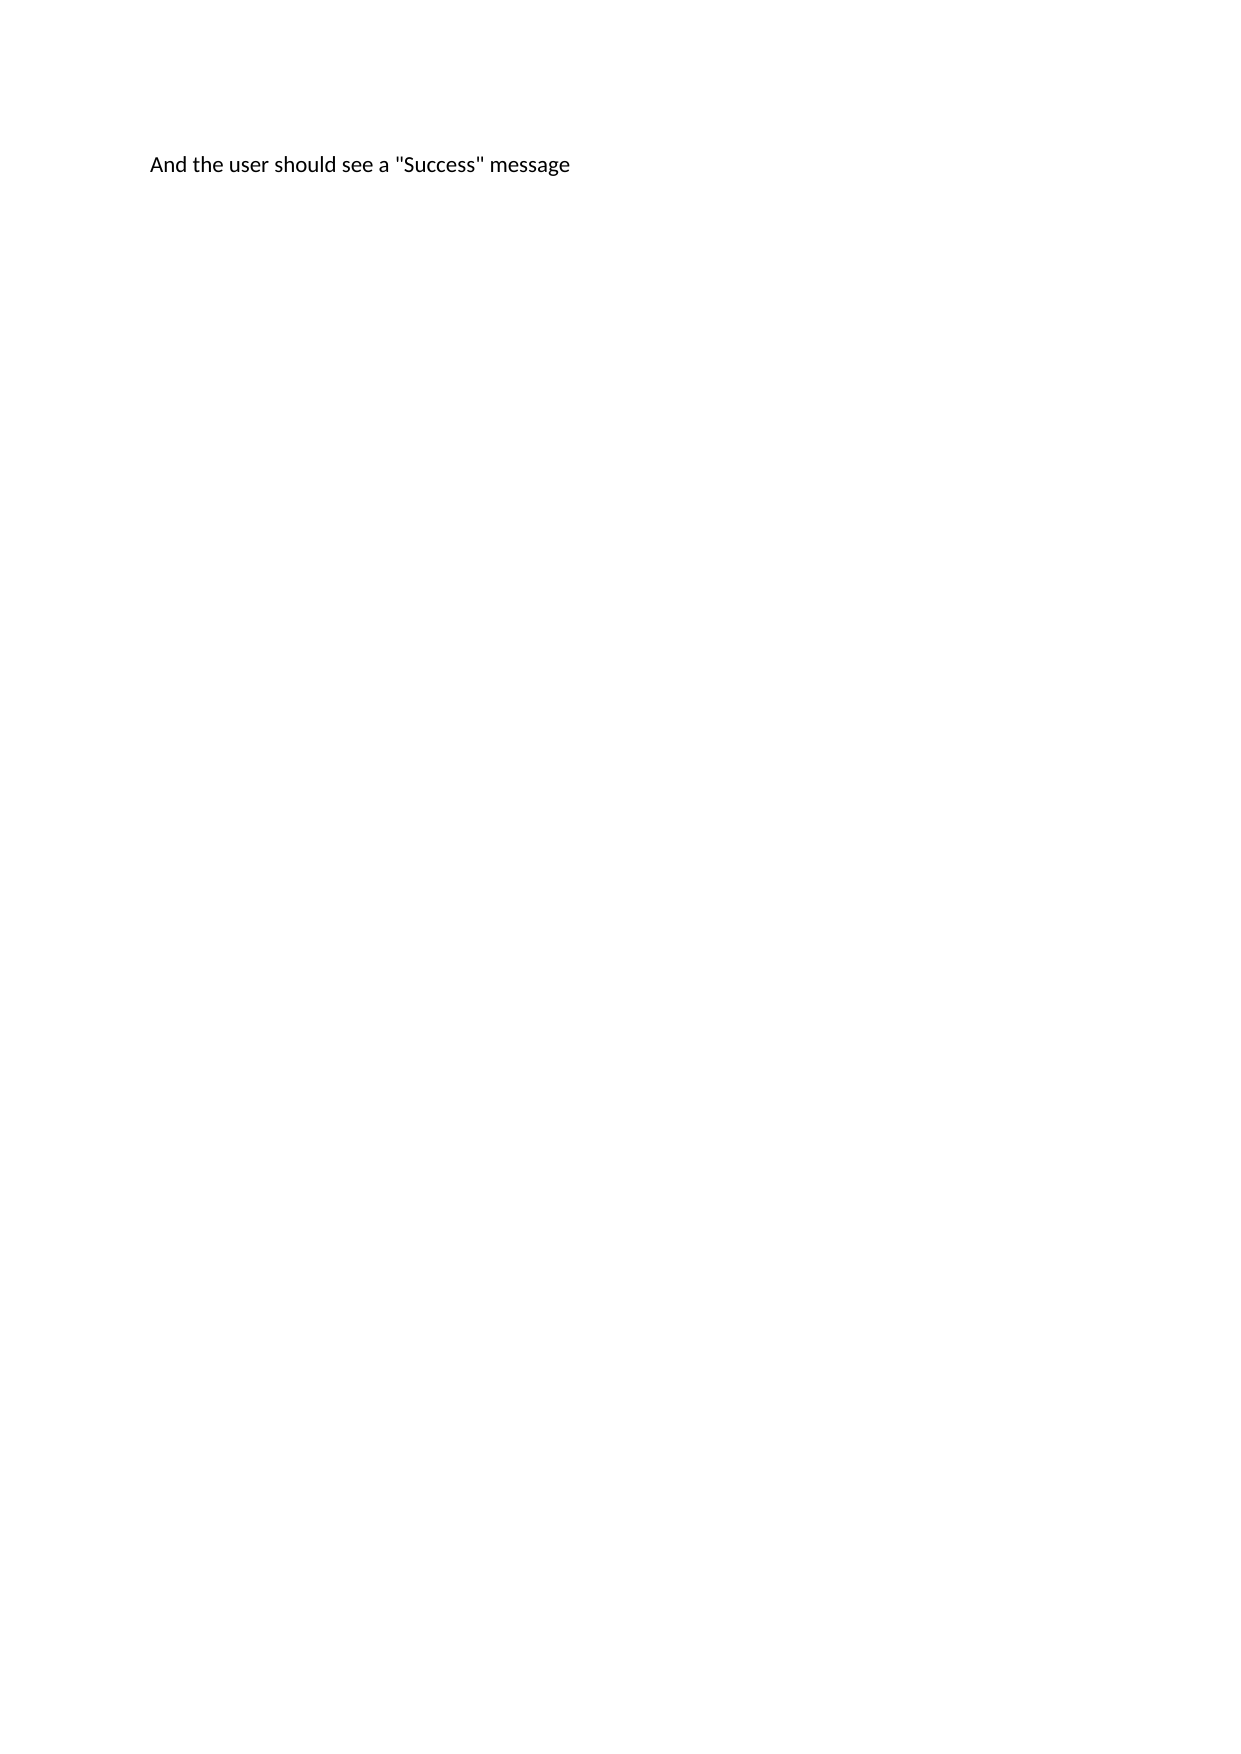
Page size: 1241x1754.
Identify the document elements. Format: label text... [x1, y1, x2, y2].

text And the user should see a "Success" message [150, 150, 1090, 178]
